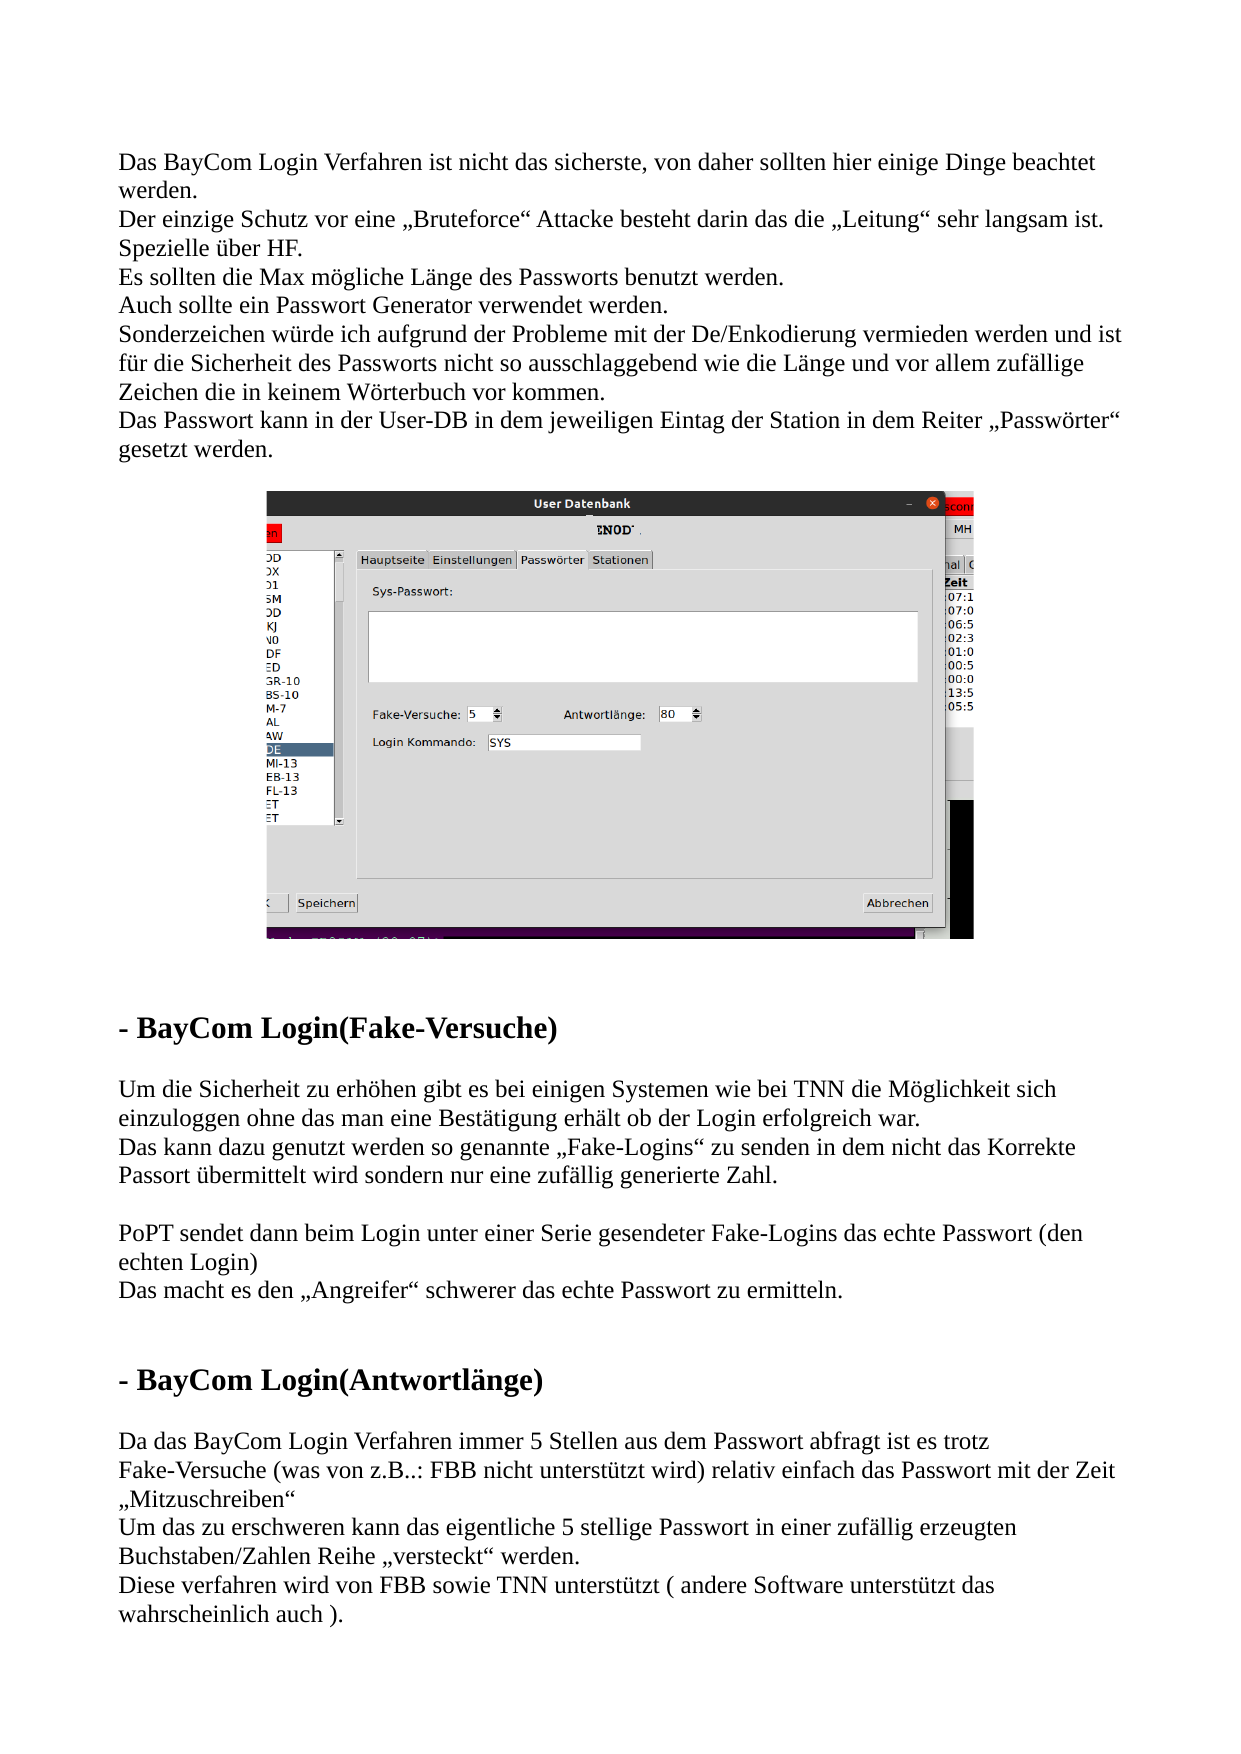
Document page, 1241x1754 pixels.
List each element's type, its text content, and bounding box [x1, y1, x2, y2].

text Das Passwort kann in der User-DB in dem jeweiligen Eintag der Station in dem Reiter „Passwörter“ gesetzt werden. [118, 406, 1122, 463]
text Um die Sicherheit zu erhöhen gibt es bei einigen Systemen wie bei TNN die Möglichkeit sich einzuloggen ohne das man eine Bestätigung erhält ob der Login erfolgreich war. Das kann dazu genutzt werden so genannte „Fake-Logins“ zu senden in dem nicht das Korrekte Passort übermittelt wird sondern nur eine zufällig generierte Zahl. [118, 1074, 1122, 1218]
picture [266, 491, 974, 939]
text Das macht es den „Angreifer“ schwerer das echte Passwort zu ermitteln. [118, 1275, 1122, 1304]
text - BayCom Login(Antwortlänge) [118, 1362, 1122, 1397]
text Um das zu erschweren kann das eigentliche 5 stellige Passwort in einer zufällig erzeugten Buchstaben/Zahlen Reihe „versteckt“ werden. Diese verfahren wird von FBB sowie TNN unterstützt ( andere Software unterstützt das wahrscheinlich auch ). [118, 1512, 1122, 1627]
text Es sollten die Max mögliche Länge des Passworts benutzt werden. [118, 262, 1122, 291]
text PoPT sendet dann beim Login unter einer Serie gesendeter Fake-Logins das echte Passwort (den echten Login) [118, 1218, 1122, 1275]
text Fake-Versuche (was von z.B..: FBB nicht unterstützt wird) relativ einfach das Passwort mit der Zeit „Mitzuschreiben“ [118, 1455, 1122, 1512]
text Auch sollte ein Passwort Generator verwendet werden. Sonderzeichen würde ich aufgrund der Probleme mit der De/Enkodierung vermieden werden und ist für die Sicherheit des Passworts nicht so ausschlaggebend wie die Länge und vor allem zufällige Zeichen die in keinem Wörterbuch vor kommen. [118, 291, 1122, 406]
text Das BayCom Login Verfahren ist nicht das sicherste, von daher sollten hier einige Dinge beachtet werden. Der einzige Schutz vor eine „Bruteforce“ Attacke besteht darin das die „Leitung“ sehr langsam ist. Spezielle über HF. [118, 147, 1122, 262]
text Da das BayCom Login Verfahren immer 5 Stellen aus dem Passwort abfragt ist es trotz [118, 1426, 1122, 1455]
text - BayCom Login(Fake-Versuche) [118, 1009, 1122, 1045]
